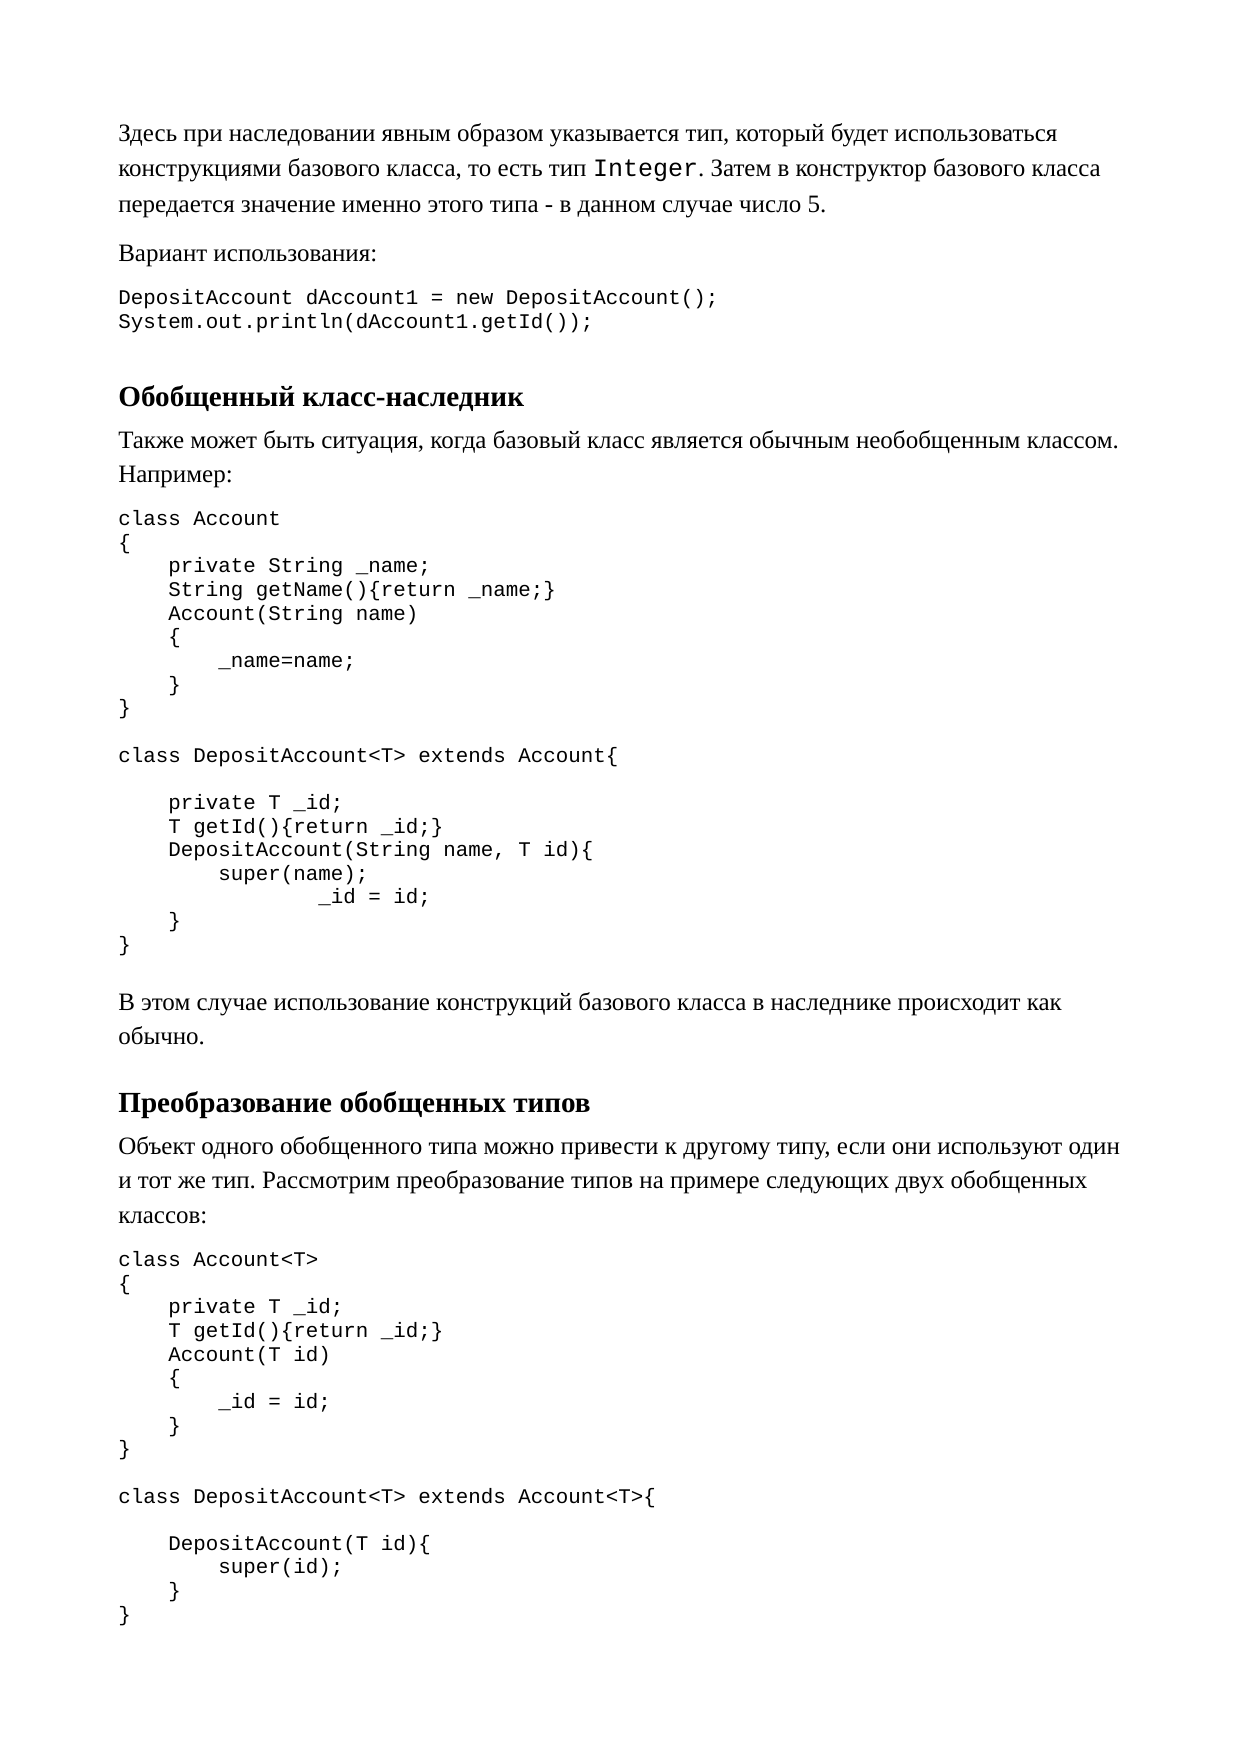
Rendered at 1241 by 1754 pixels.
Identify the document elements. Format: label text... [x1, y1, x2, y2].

text Вариант использования: [118, 238, 1122, 267]
text class DepositAccount<T> extends Account{ [118, 745, 1122, 768]
text } [118, 1580, 1122, 1604]
text } [118, 934, 1122, 957]
text } [118, 910, 1122, 934]
text } [118, 1604, 1122, 1627]
text String getName(){return _name;} [118, 579, 1122, 603]
subtitle Преобразование обобщенных типов [118, 1085, 1122, 1119]
text class DepositAccount<T> extends Account<T>{ [118, 1486, 1122, 1509]
text { [118, 1367, 1122, 1391]
text super(name); [118, 863, 1122, 887]
text В этом случае использование конструкций базового класса в наследнике происходит как обычно. [118, 987, 1122, 1050]
text private T _id; [118, 1296, 1122, 1320]
text System.out.println(dAccount1.getId()); [118, 311, 1122, 334]
text } [118, 1415, 1122, 1438]
text } [118, 697, 1122, 721]
text Также может быть ситуация, когда базовый класс является обычным необобщенным классом. Например: [118, 425, 1122, 488]
text DepositAccount dAccount1 = new DepositAccount(); [118, 287, 1122, 311]
text class Account<T> [118, 1249, 1122, 1273]
text private T _id; [118, 792, 1122, 816]
text } [118, 674, 1122, 697]
text { [118, 626, 1122, 650]
text { [118, 1273, 1122, 1296]
text _id = id; [118, 887, 1122, 910]
subtitle Обобщенный класс-наследник [118, 379, 1122, 412]
text DepositAccount(T id){ [118, 1533, 1122, 1557]
text { [118, 532, 1122, 556]
text _id = id; [118, 1391, 1122, 1415]
text Account(T id) [118, 1344, 1122, 1367]
text T getId(){return _id;} [118, 1320, 1122, 1344]
text class Account [118, 508, 1122, 532]
text Объект одного обобщенного типа можно привести к другому типу, если они используют один и тот же тип. Рассмотрим преобразование типов на примере следующих двух обобщенных классов: [118, 1131, 1122, 1229]
text } [118, 1438, 1122, 1462]
text DepositAccount(String name, T id){ [118, 839, 1122, 863]
text Account(String name) [118, 603, 1122, 626]
text super(id); [118, 1557, 1122, 1580]
text private String _name; [118, 556, 1122, 579]
text T getId(){return _id;} [118, 816, 1122, 839]
text _name=name; [118, 650, 1122, 674]
text Здесь при наследовании явным образом указывается тип, который будет использоваться конструкциями базового класса, то есть тип Integer. Затем в конструктор базового класса передается значение именно этого типа - в данном случае число 5. [118, 118, 1122, 218]
